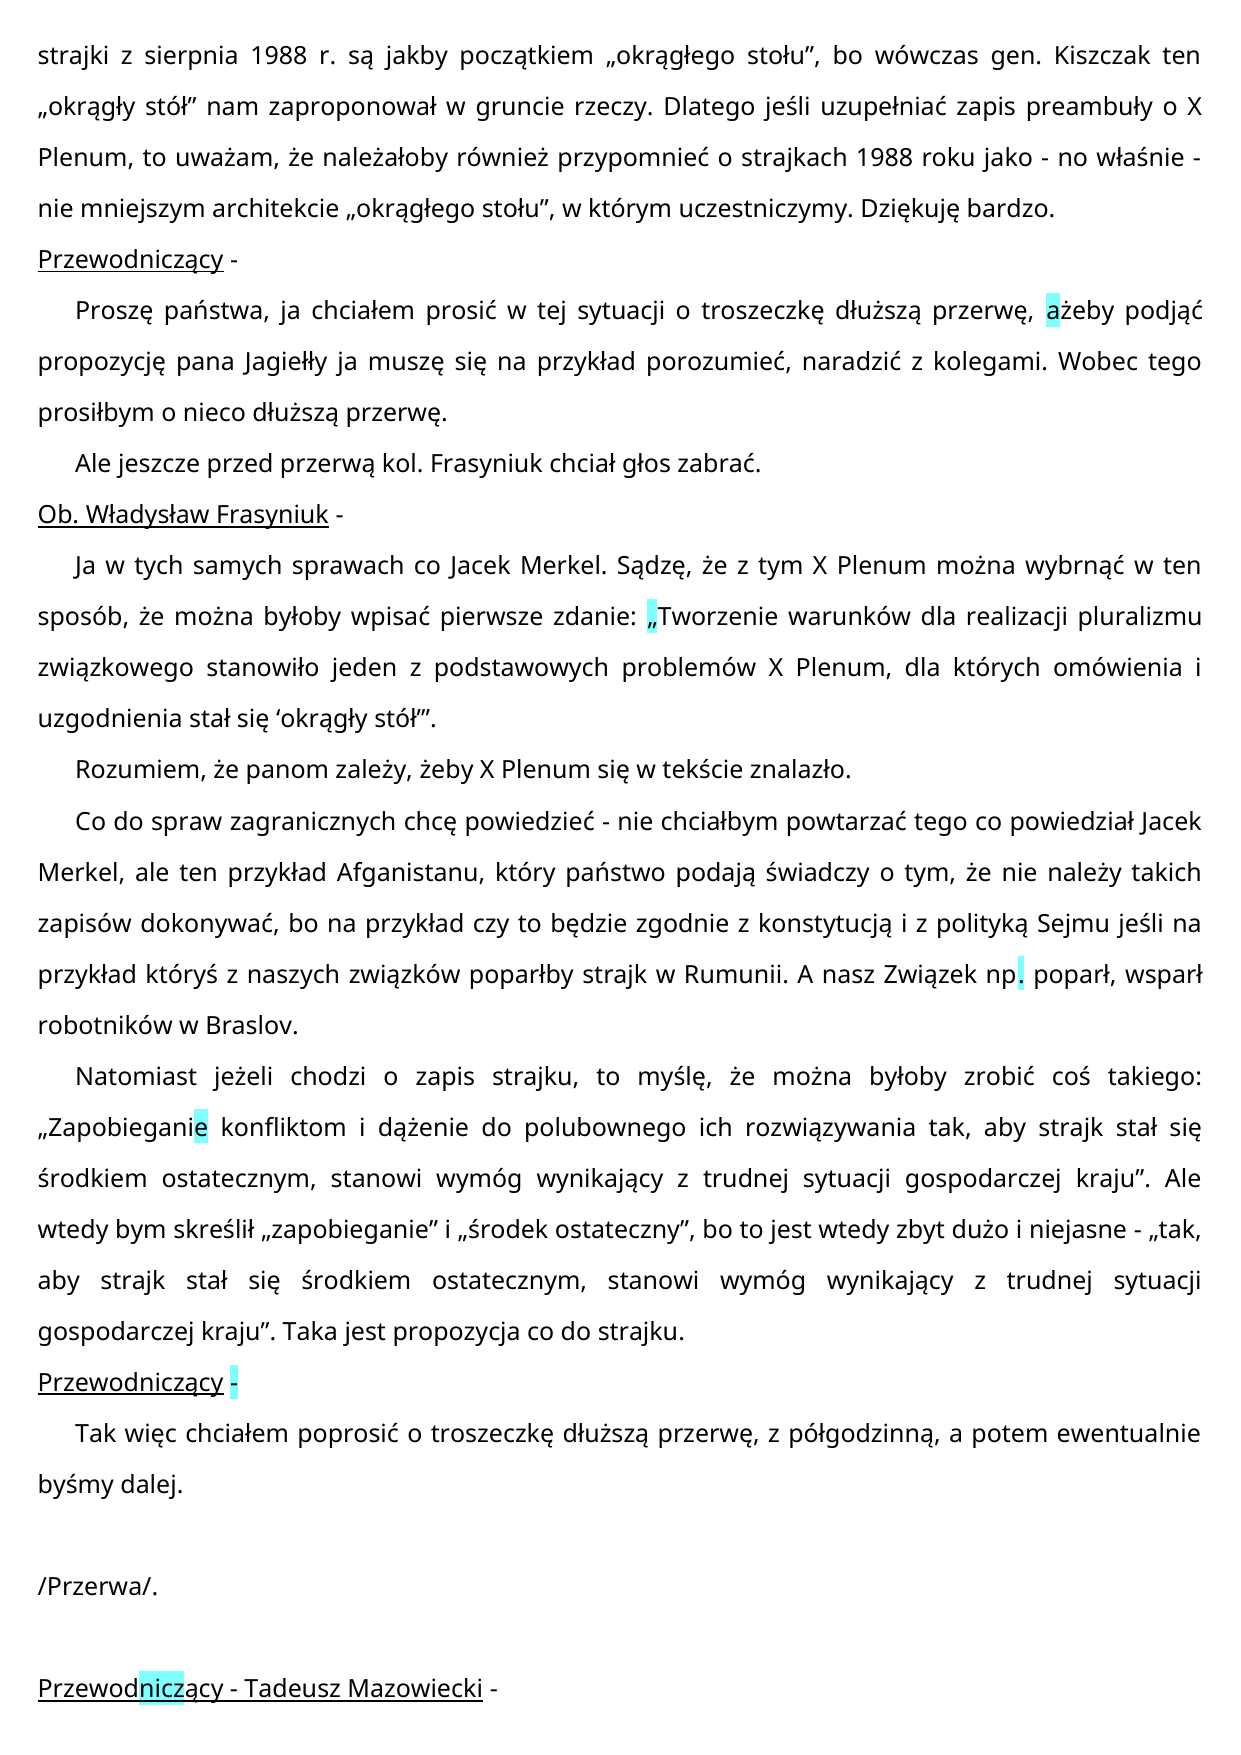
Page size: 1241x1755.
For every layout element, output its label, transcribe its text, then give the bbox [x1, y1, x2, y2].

text Proszę państwa, ja chciałem prosić w tej sytuacji o troszeczkę dłuższą przerwę, ażeby podjąć propozycję pana Jagiełły ja muszę się na przykład porozumieć, naradzić z kolegami. Wobec tego prosiłbym o nieco dłuższą przerwę. [37, 293, 1203, 429]
text Ob. Władysław Frasyniuk - [37, 497, 1203, 531]
text Ale jeszcze przed przerwą kol. Frasyniuk chciał głos zabrać. [37, 446, 1203, 480]
text Przewodniczący - Tadeusz Mazowiecki - [37, 1671, 1203, 1705]
text strajki z sierpnia 1988 r. są jakby początkiem „okrągłego stołu”, bo wówczas gen. Kiszczak ten „okrągły stół” nam zaproponował w gruncie rzeczy. Dlatego jeśli uzupełniać zapis preambuły o X Plenum, to uważam, że należałoby również przypomnieć o strajkach 1988 roku jako - no właśnie - nie mniejszym architekcie „okrągłego stołu”, w którym uczestniczymy. Dziękuję bardzo. [37, 37, 1203, 225]
text /Przerwa/. [37, 1569, 1203, 1603]
text Tak więc chciałem poprosić o troszeczkę dłuższą przerwę, z półgodzinną, a potem ewentualnie byśmy dalej. [37, 1416, 1203, 1501]
text Natomiast jeżeli chodzi o zapis strajku, to myślę, że można byłoby zrobić coś takiego: „Zapobieganie konfliktom i dążenie do polubownego ich rozwiązywania tak, aby strajk stał się środkiem ostatecznym, stanowi wymóg wynikający z trudnej sytuacji gospodarczej kraju”. Ale wtedy bym skreślił „zapobieganie” i „środek ostateczny”, bo to jest wtedy zbyt dużo i niejasne - „tak, aby strajk stał się środkiem ostatecznym, stanowi wymóg wynikający z trudnej sytuacji gospodarczej kraju”. Taka jest propozycja co do strajku. [37, 1058, 1203, 1348]
text Ja w tych samych sprawach co Jacek Merkel. Sądzę, że z tym X Plenum można wybrnąć w ten sposób, że można byłoby wpisać pierwsze zdanie: „Tworzenie warunków dla realizacji pluralizmu związkowego stanowiło jeden z podstawowych problemów X Plenum, dla których omówienia i uzgodnienia stał się ‘okrągły stół’”. [37, 548, 1203, 735]
text Rozumiem, że panom zależy, żeby X Plenum się w tekście znalazło. [37, 752, 1203, 786]
text Przewodniczący - [37, 242, 1203, 276]
text Przewodniczący - [37, 1364, 1203, 1399]
text Co do spraw zagranicznych chcę powiedzieć - nie chciałbym powtarzać tego co powiedział Jacek Merkel, ale ten przykład Afganistanu, który państwo podają świadczy o tym, że nie należy takich zapisów dokonywać, bo na przykład czy to będzie zgodnie z konstytucją i z polityką Sejmu jeśli na przykład któryś z naszych związków poparłby strajk w Rumunii. A nasz Związek np. poparł, wsparł robotników w Braslov. [37, 803, 1203, 1041]
